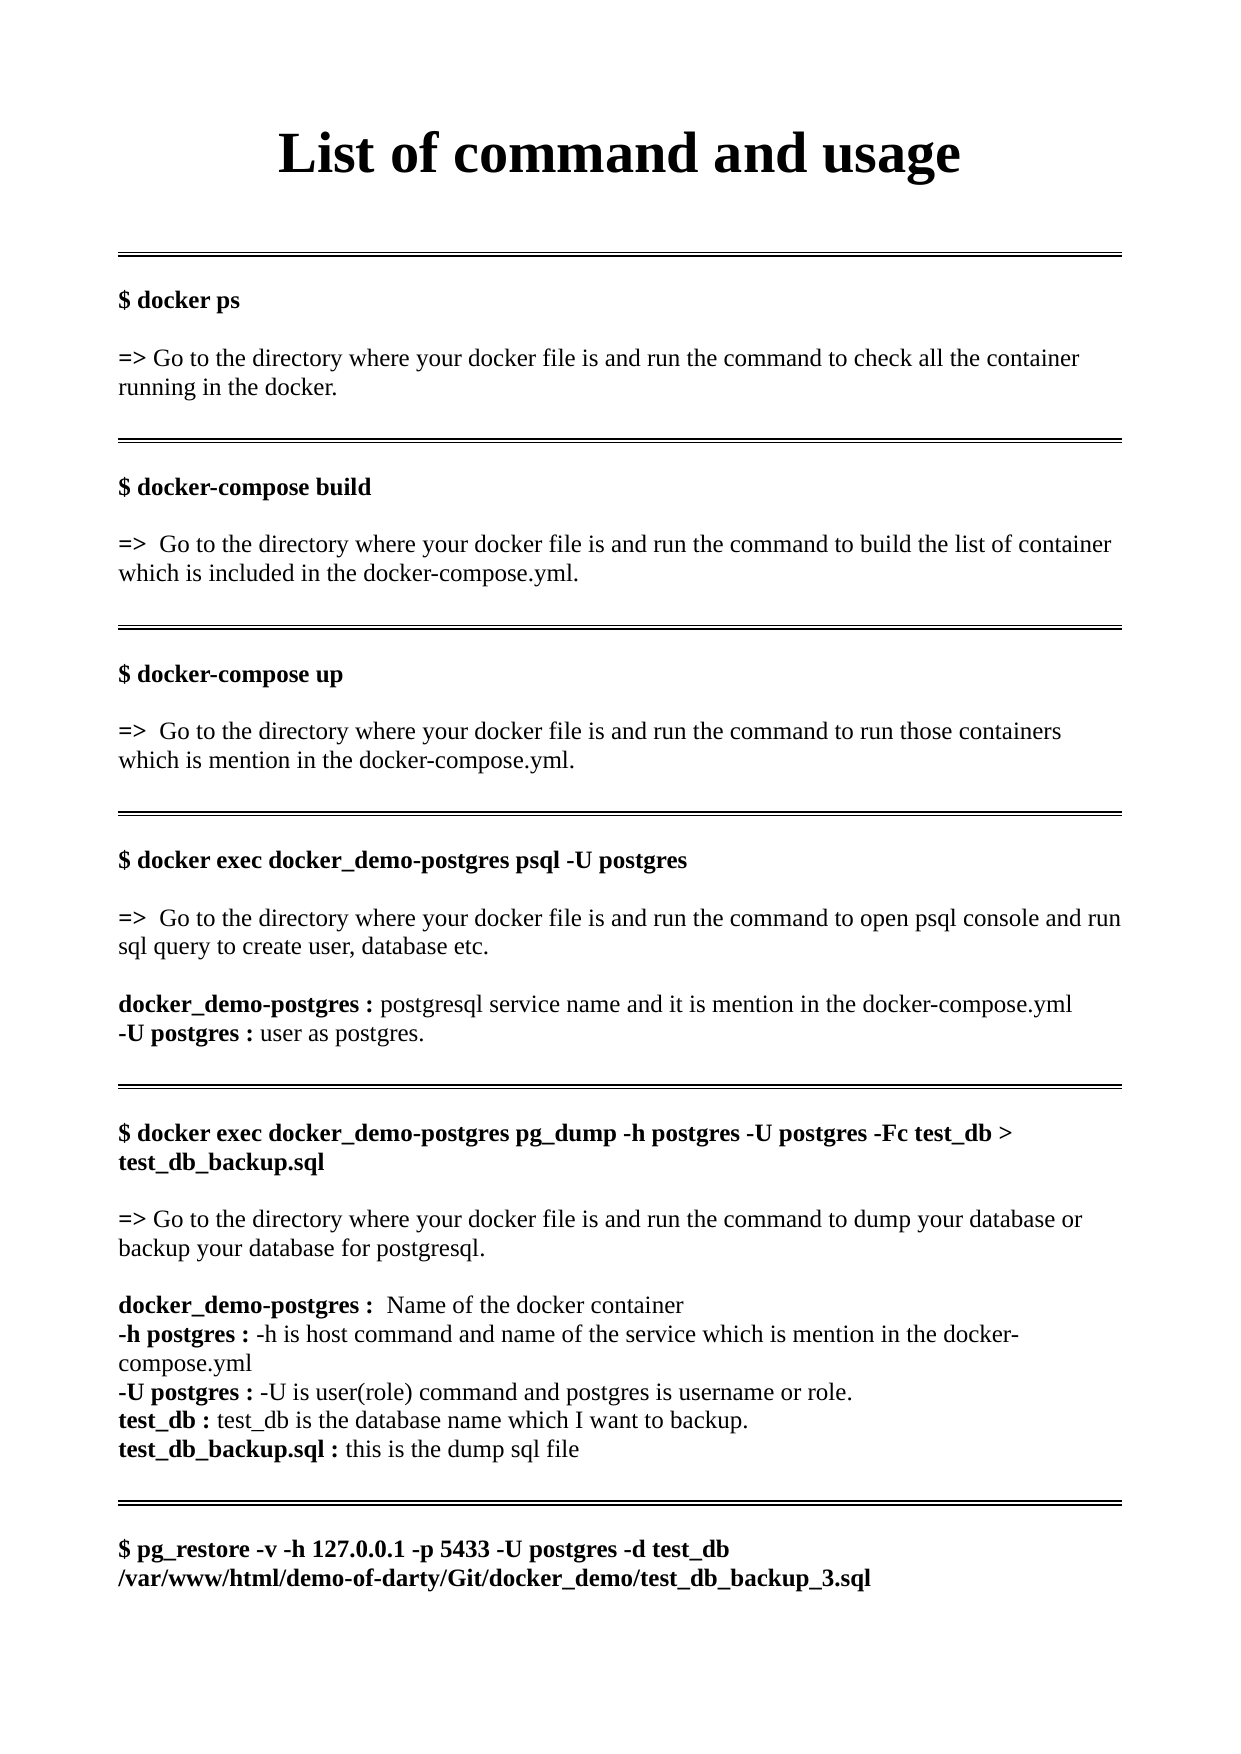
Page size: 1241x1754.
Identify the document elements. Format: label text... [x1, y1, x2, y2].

text $ docker-compose build [118, 472, 1122, 501]
text docker_demo-postgres : postgresql service name and it is mention in the docker-compose.yml [118, 989, 1122, 1018]
text $ docker-compose up [118, 659, 1122, 687]
text docker_demo-postgres : Name of the docker container [118, 1291, 1122, 1319]
text $ docker exec docker_demo-postgres psql -U postgres [118, 845, 1122, 874]
text -U postgres : user as postgres. [118, 1018, 1122, 1046]
text List of command and usage [118, 118, 1122, 185]
text => Go to the directory where your docker file is and run the command to build the list of container which is included in the docker-compose.yml. [118, 529, 1122, 587]
text -h postgres : -h is host command and name of the service which is mention in the docker-compose.yml [118, 1319, 1122, 1377]
text $ docker exec docker_demo-postgres pg_dump -h postgres -U postgres -Fc test_db > test_db_backup.sql [118, 1118, 1122, 1176]
text $ docker ps [118, 286, 1122, 314]
text => Go to the directory where your docker file is and run the command to dump your database or backup your database for postgresql. [118, 1204, 1122, 1262]
text test_db_backup.sql : this is the dump sql file [118, 1434, 1122, 1463]
text $ pg_restore -v -h 127.0.0.1 -p 5433 -U postgres -d test_db /var/www/html/demo-of-darty/Git/docker_demo/test_db_backup_3.sql [118, 1534, 1122, 1592]
text test_db : test_db is the database name which I want to backup. [118, 1406, 1122, 1434]
text -U postgres : -U is user(role) command and postgres is username or role. [118, 1377, 1122, 1406]
text => Go to the directory where your docker file is and run the command to check all the container running in the docker. [118, 343, 1122, 401]
text => Go to the directory where your docker file is and run the command to open psql console and run sql query to create user, database etc. [118, 903, 1122, 960]
text => Go to the directory where your docker file is and run the command to run those containers which is mention in the docker-compose.yml. [118, 716, 1122, 774]
